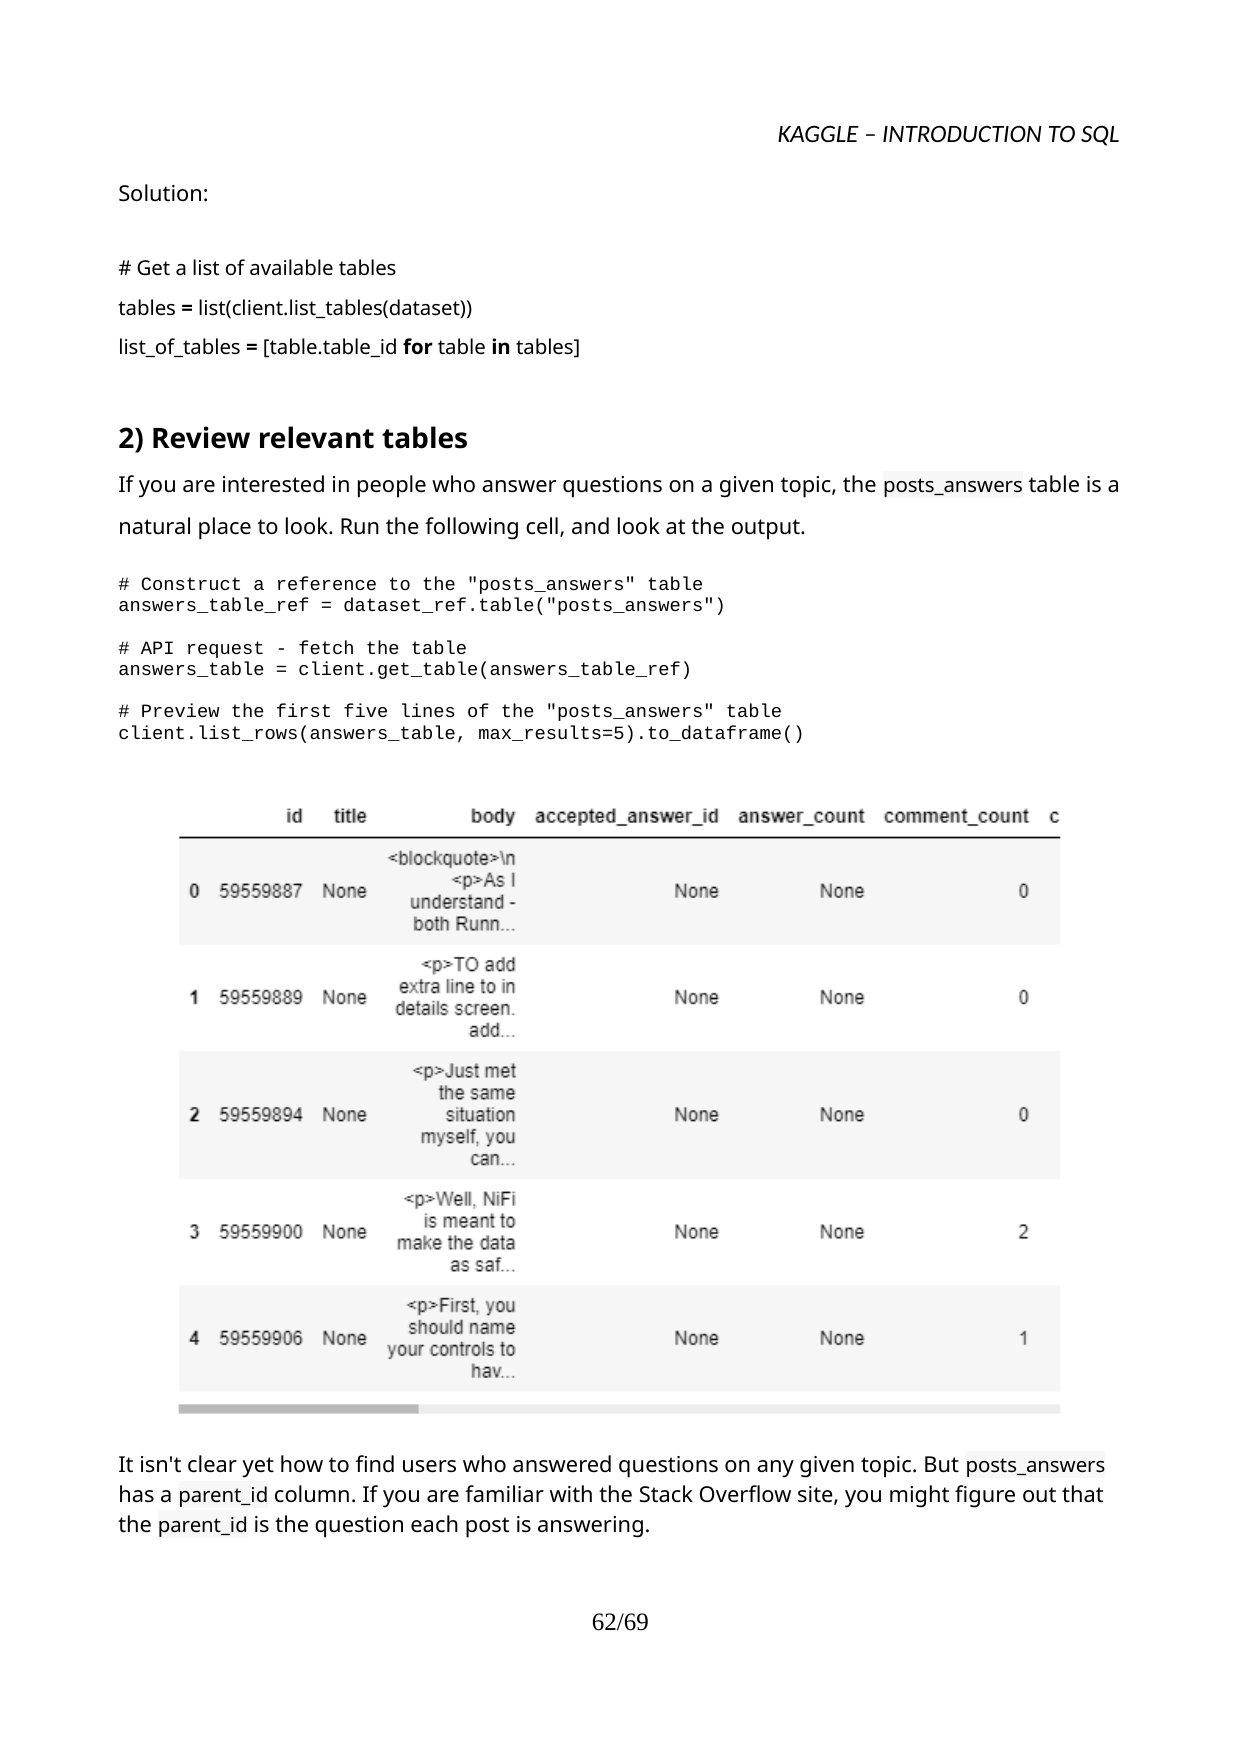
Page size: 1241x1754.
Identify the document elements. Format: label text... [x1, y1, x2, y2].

text answers_table_ref = dataset_ref.table("posts_answers") [118, 596, 1122, 617]
text # Get a list of available tables [118, 254, 1122, 282]
text # API request - fetch the table [118, 638, 1122, 660]
text It isn't clear yet how to find users who answered questions on any given topic. But posts_answers has a parent_id column. If you are familiar with the Stack Overflow site, you might figure out that the parent_id is the question each post is answering. [118, 1449, 1122, 1538]
text If you are interested in people who answer questions on a given topic, the posts_answers table is a natural place to look. Run the following cell, and look at the output. [118, 469, 1122, 541]
text client.list_rows(answers_table, max_results=5).to_dataframe() [118, 723, 1122, 745]
text list_of_tables = [table.table_id for table in tables] [118, 332, 1122, 360]
text tables = list(client.list_tables(dataset)) [118, 293, 1122, 321]
text # Construct a reference to the "posts_answers" table [118, 575, 1122, 596]
text Solution: [118, 178, 1122, 208]
text answers_table = client.get_table(answers_table_ref) [118, 660, 1122, 681]
text # Preview the first five lines of the "posts_answers" table [118, 702, 1122, 723]
subtitle 2) Review relevant tables [118, 418, 1122, 456]
picture [178, 787, 1062, 1428]
